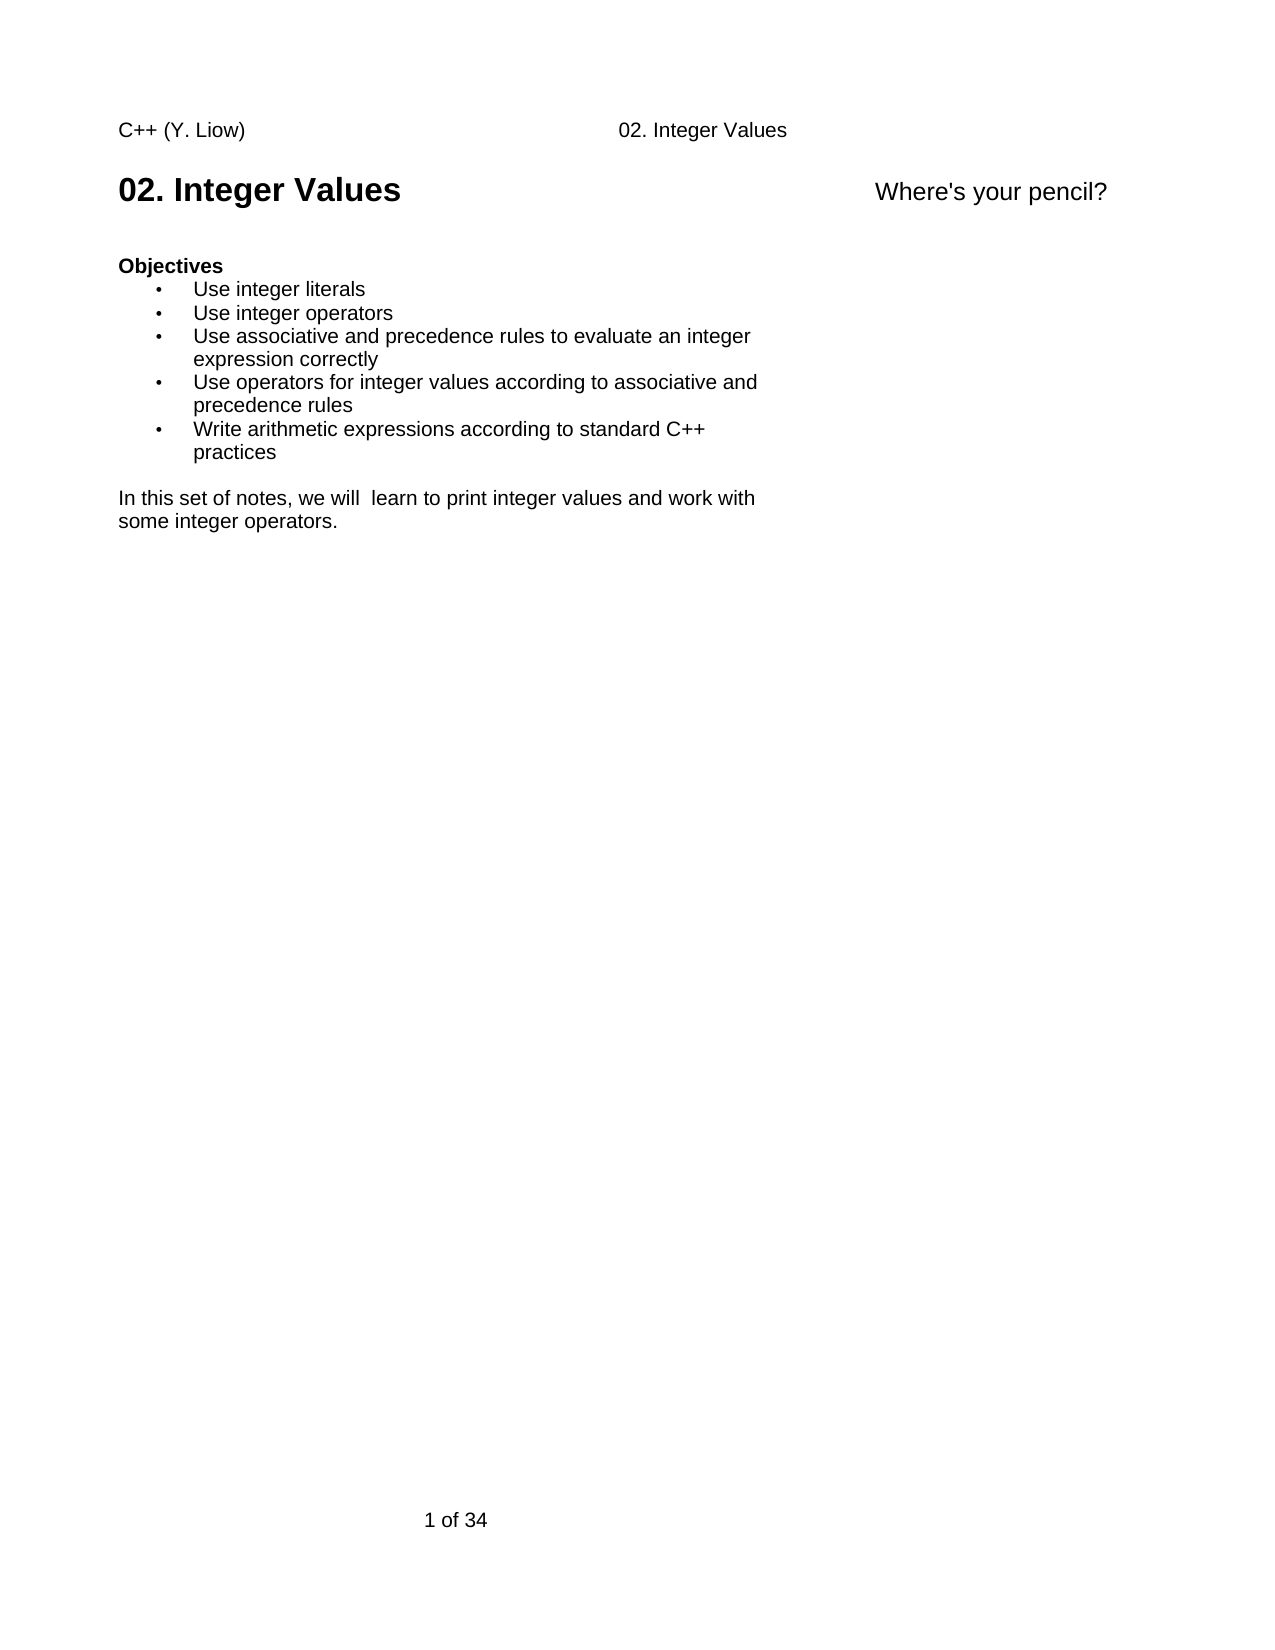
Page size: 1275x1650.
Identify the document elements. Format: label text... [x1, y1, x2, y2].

list Use associative and precedence rules to evaluate an integer expression correctly [156, 324, 793, 371]
text 02. Integer Values [118, 171, 793, 208]
text Objectives [118, 254, 793, 278]
list Use integer literals [156, 278, 793, 301]
text In this set of notes, we will learn to print integer values and work with some integer operators. [118, 487, 793, 533]
list Write arithmetic expressions according to standard C++ practices [156, 417, 793, 464]
list Use operators for integer values according to associative and precedence rules [156, 371, 793, 417]
list Use integer operators [156, 301, 793, 324]
